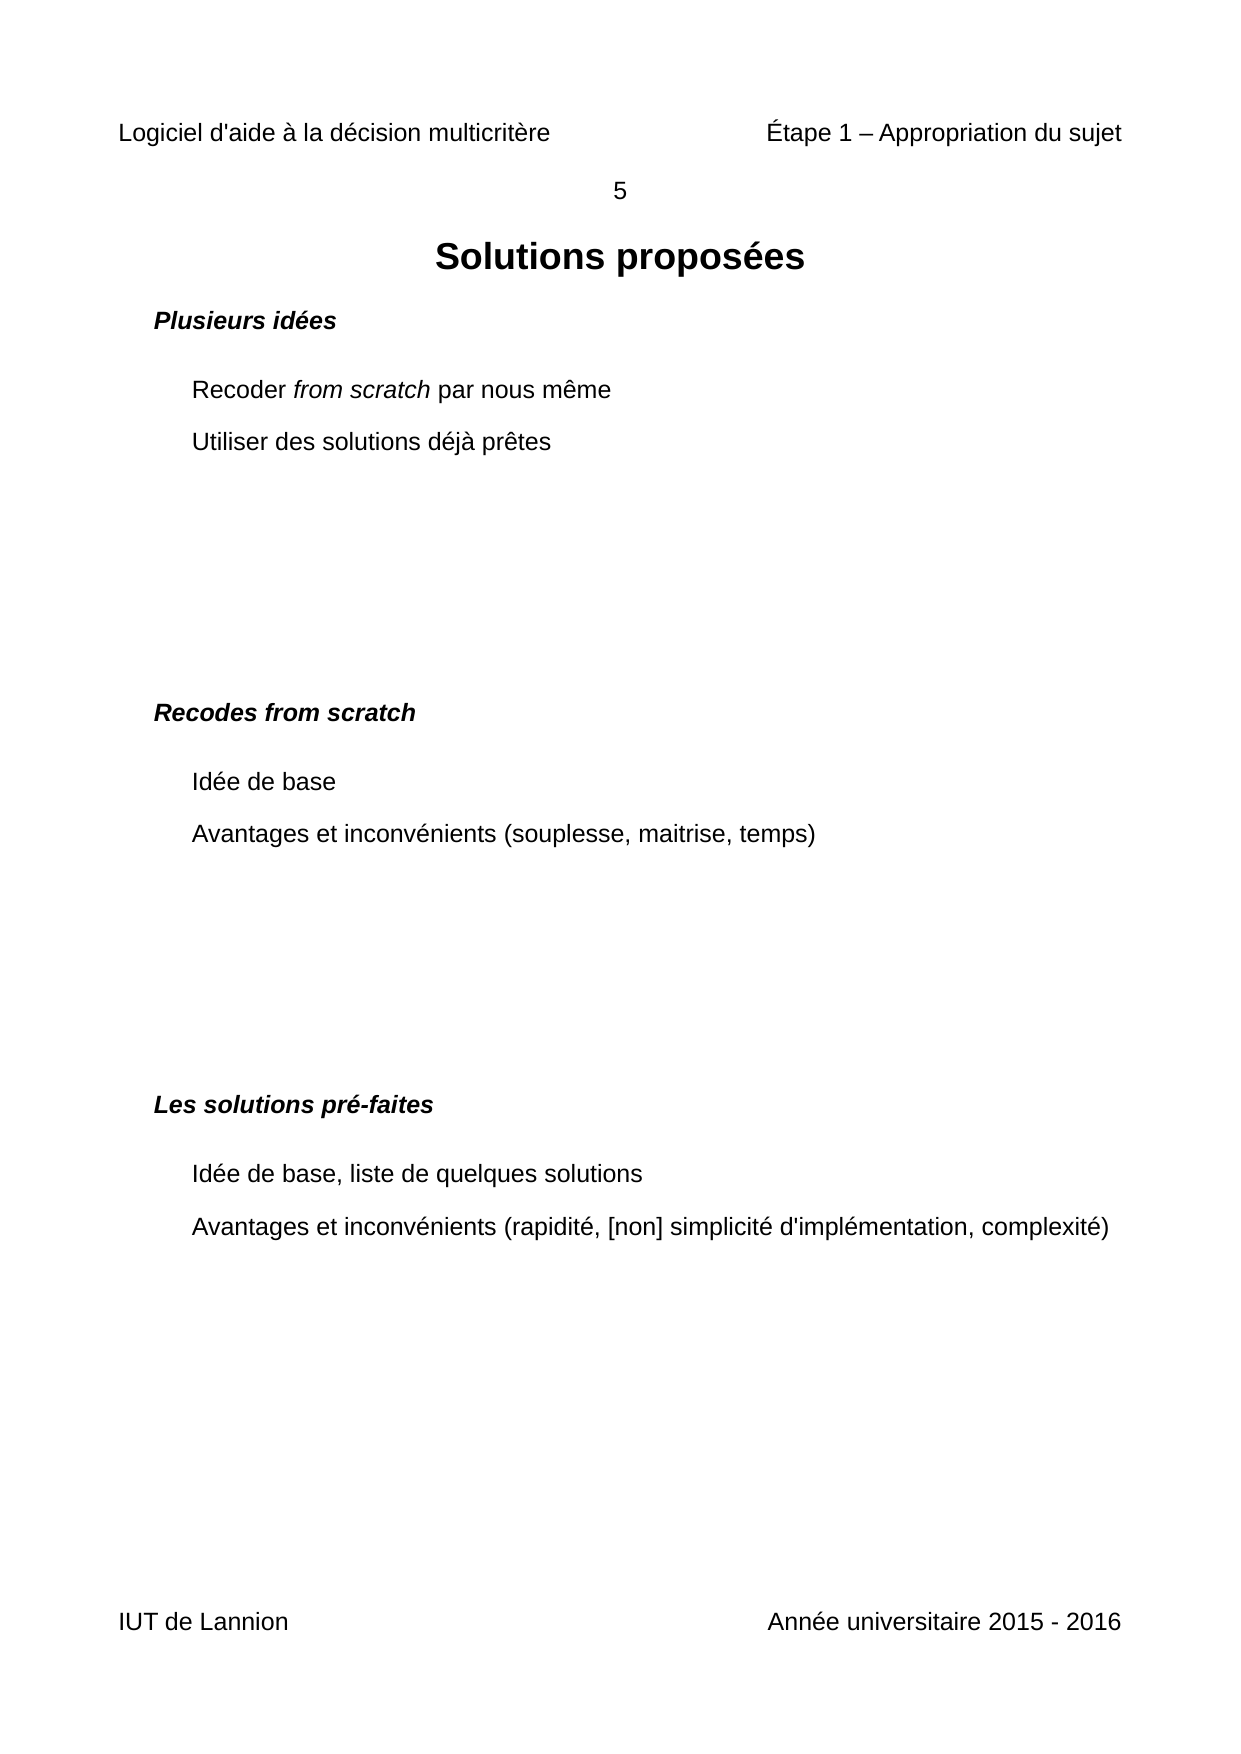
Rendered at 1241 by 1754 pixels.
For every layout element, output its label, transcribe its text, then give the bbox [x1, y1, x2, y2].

text Avantages et inconvénients (souplesse, maitrise, temps) [118, 819, 1122, 848]
text Idée de base [118, 767, 1122, 796]
text Plusieurs idées [153, 306, 1122, 334]
text Solutions proposées [118, 234, 1122, 277]
text 5 [118, 176, 1122, 205]
text Les solutions pré-faites [153, 1090, 1122, 1119]
text Recodes from scratch [153, 698, 1122, 727]
text Idée de base, liste de quelques solutions [118, 1159, 1122, 1188]
text Recoder from scratch par nous même [118, 375, 1122, 404]
text Avantages et inconvénients (rapidité, [non] simplicité d'implémentation, complexité) [118, 1211, 1122, 1240]
text Utiliser des solutions déjà prêtes [118, 427, 1122, 456]
